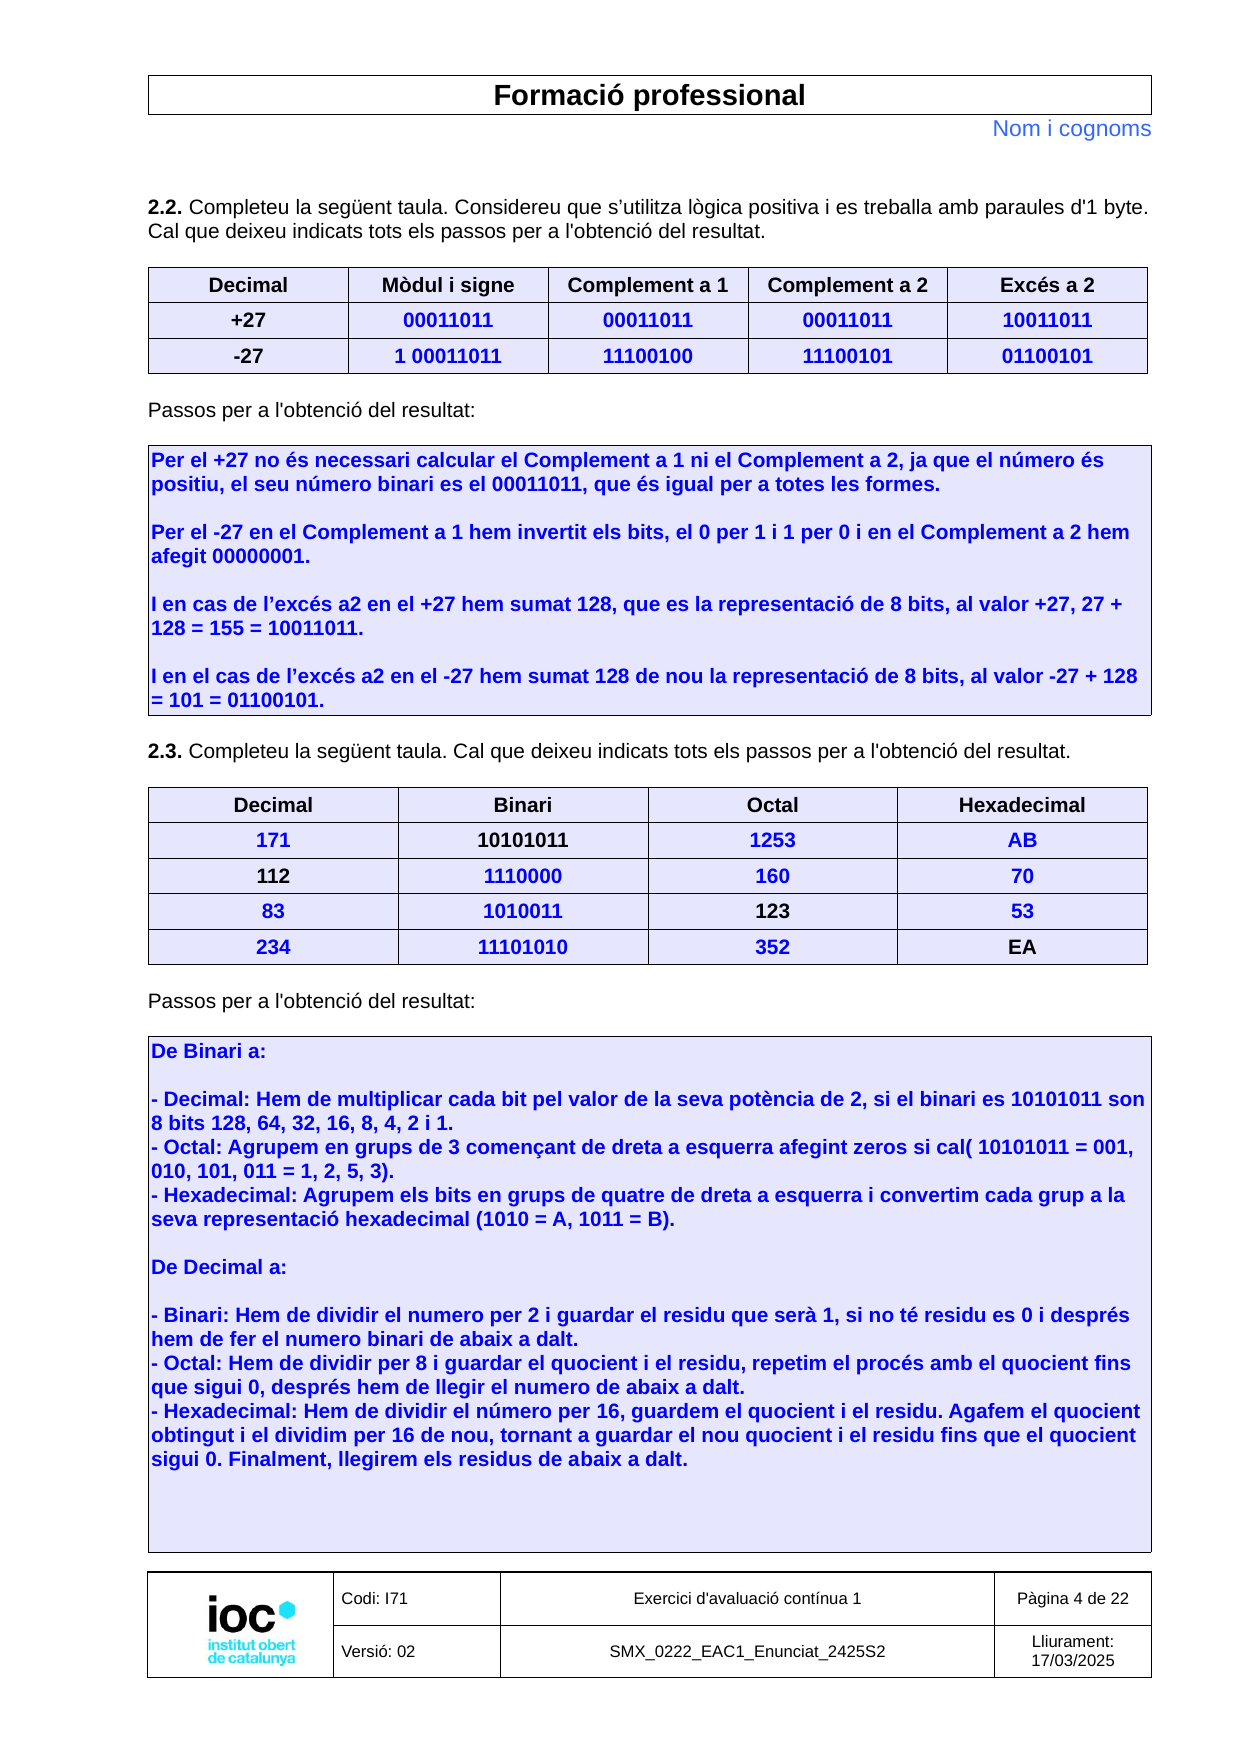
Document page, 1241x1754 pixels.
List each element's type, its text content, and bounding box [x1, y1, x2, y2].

table_cell 352 [649, 930, 897, 964]
table_cell 10101011 [399, 823, 648, 858]
table_cell 11101010 [399, 930, 648, 964]
table_cell 171 [149, 823, 398, 858]
table_cell 00011011 [749, 303, 947, 338]
table_cell 112 [149, 859, 398, 893]
text - Hexadecimal: Hem de dividir el número per 16, guardem el quocient i el residu. Agafem el quocient obtingut i el dividim per 16 de nou, tornant a guardar el nou quocient i el residu fins que el quocient sigui 0. Finalment, llegirem els residus de abaix a dalt. [149, 1396, 1151, 1468]
table_cell 53 [898, 894, 1147, 929]
picture [195, 1581, 309, 1677]
table_cell 1 00011011 [349, 339, 548, 373]
text De Decimal a: [149, 1252, 1151, 1276]
table_header Octal [649, 788, 897, 822]
table_cell 10011011 [948, 303, 1147, 338]
text Passos per a l'obtenció del resultat: [148, 397, 1151, 421]
table_header Binari [399, 788, 648, 822]
text I en cas de l’excés a2 en el +27 hem sumat 128, que es la representació de 8 bits, al valor +27, 27 + 128 = 155 = 10011011. [149, 589, 1151, 637]
table_cell 11100100 [549, 339, 748, 373]
text Per el +27 no és necessari calcular el Complement a 1 ni el Complement a 2, ja que el número és positiu, el seu número binari es el 00011011, que és igual per a totes les formes. [149, 446, 1151, 493]
table_header Complement a 1 [549, 268, 748, 302]
text - Octal: Hem de dividir per 8 i guardar el quocient i el residu, repetim el procés amb el quocient fins que sigui 0, després hem de llegir el numero de abaix a dalt. [149, 1348, 1151, 1396]
text - Hexadecimal: Agrupem els bits en grups de quatre de dreta a esquerra i convertim cada grup a la seva representació hexadecimal (1010 = A, 1011 = B). [149, 1180, 1151, 1228]
text 2.2. Completeu la següent taula. Considereu que s’utilitza lògica positiva i es treballa amb paraules d'1 byte. Cal que deixeu indicats tots els passos per a l'obtenció del resultat. [148, 195, 1151, 243]
table_header Mòdul i signe [349, 268, 548, 302]
table_cell 01100101 [948, 339, 1147, 373]
text 2.3. Completeu la següent taula. Cal que deixeu indicats tots els passos per a l'obtenció del resultat. [148, 739, 1151, 763]
table_header Decimal [149, 788, 398, 822]
table_cell 123 [649, 894, 897, 929]
text I en el cas de l’excés a2 en el -27 hem sumat 128 de nou la representació de 8 bits, al valor -27 + 128 = 101 = 01100101. [149, 661, 1151, 715]
table_cell 160 [649, 859, 897, 893]
table_cell +27 [149, 303, 348, 338]
text De Binari a: [149, 1037, 1151, 1060]
table_cell 1010011 [399, 894, 648, 929]
text - Binari: Hem de dividir el numero per 2 i guardar el residu que serà 1, si no té residu es 0 i després hem de fer el numero binari de abaix a dalt. [149, 1300, 1151, 1348]
table_cell 00011011 [349, 303, 548, 338]
table_cell 1253 [649, 823, 897, 858]
table_header Excés a 2 [948, 268, 1147, 302]
table_cell EA [898, 930, 1147, 964]
table_cell AB [898, 823, 1147, 858]
table_header Hexadecimal [898, 788, 1147, 822]
table_cell 234 [149, 930, 398, 964]
table_cell 00011011 [549, 303, 748, 338]
table_cell 83 [149, 894, 398, 929]
table_cell 11100101 [749, 339, 947, 373]
text Passos per a l'obtenció del resultat: [148, 988, 1151, 1012]
text Per el -27 en el Complement a 1 hem invertit els bits, el 0 per 1 i 1 per 0 i en el Complement a 2 hem afegit 00000001. [149, 517, 1151, 565]
table_header Complement a 2 [749, 268, 947, 302]
table_header Decimal [149, 268, 348, 302]
text - Octal: Agrupem en grups de 3 començant de dreta a esquerra afegint zeros si cal( 10101011 = 001, 010, 101, 011 = 1, 2, 5, 3). [149, 1132, 1151, 1180]
table_cell 1110000 [399, 859, 648, 893]
table_cell -27 [149, 339, 348, 373]
text - Decimal: Hem de multiplicar cada bit pel valor de la seva potència de 2, si el binari es 10101011 son 8 bits 128, 64, 32, 16, 8, 4, 2 i 1. [149, 1084, 1151, 1132]
table_cell 70 [898, 859, 1147, 893]
